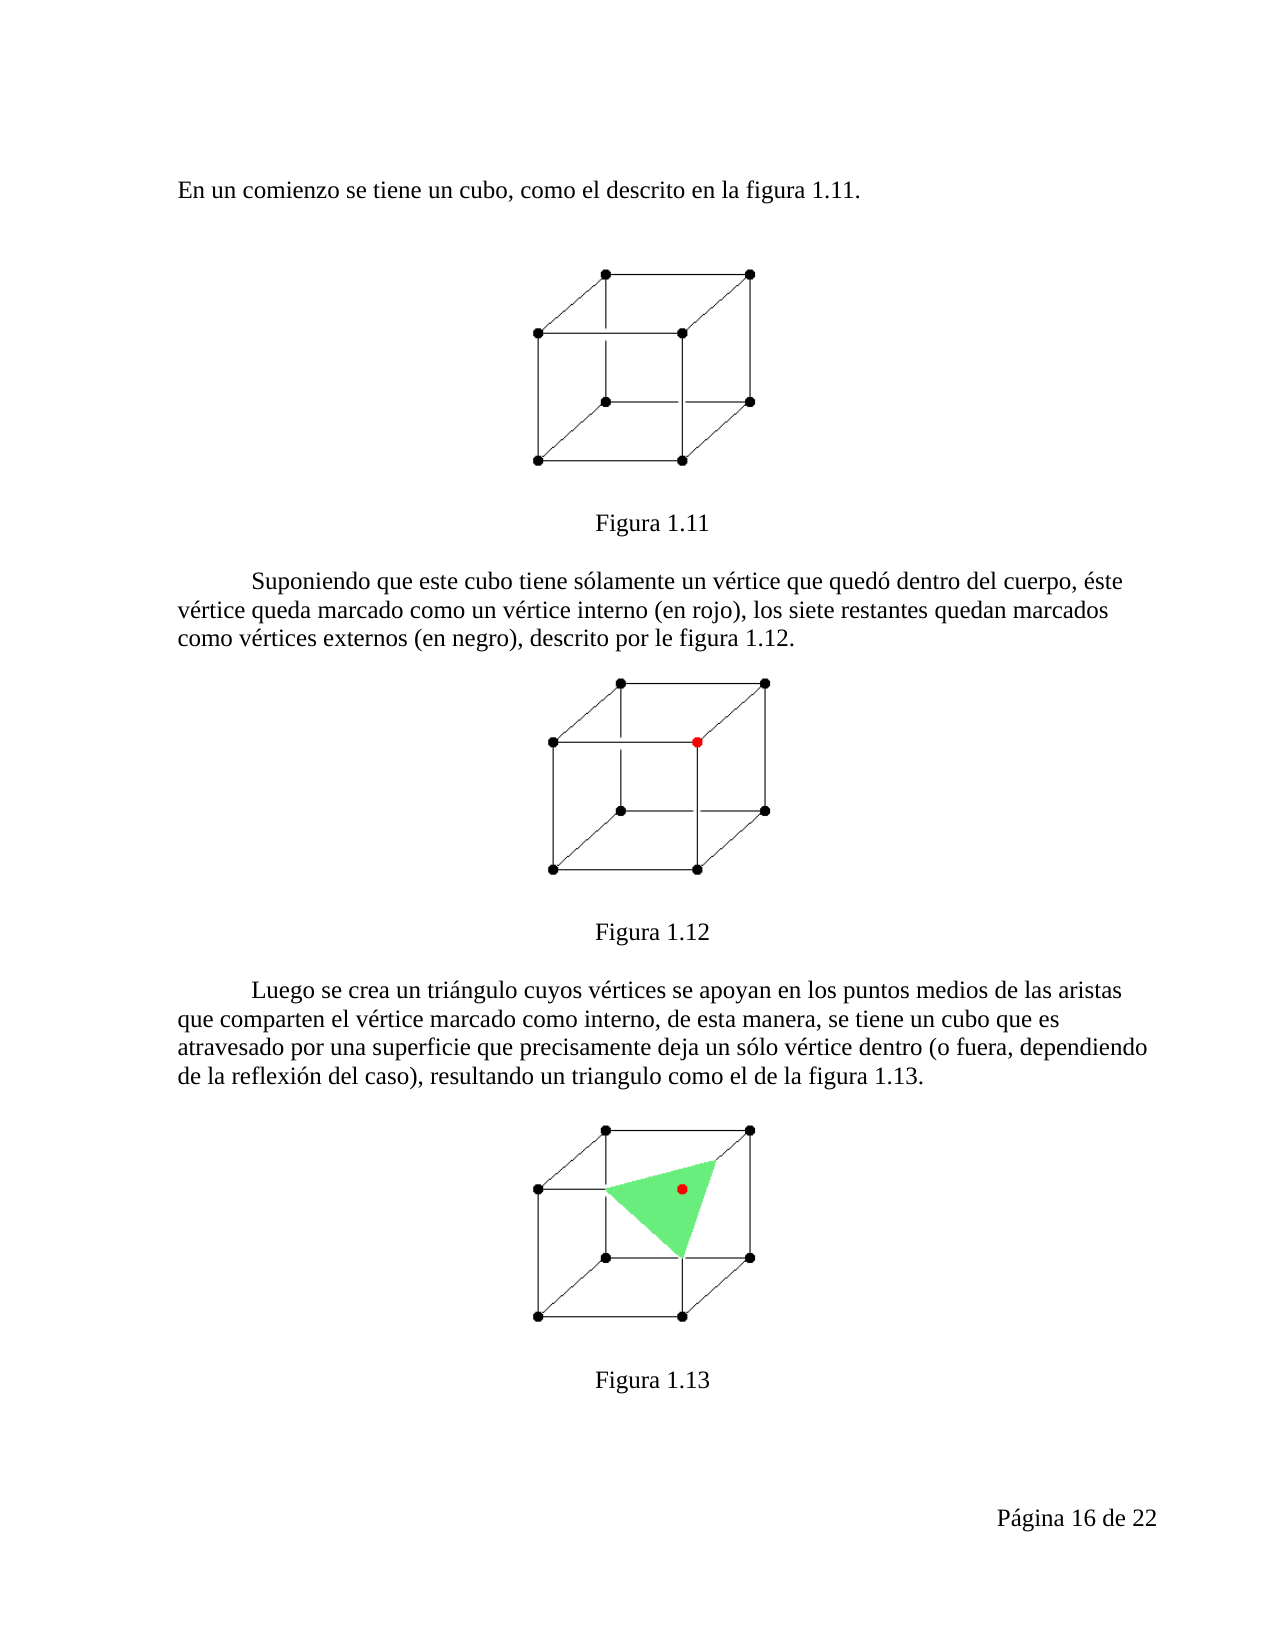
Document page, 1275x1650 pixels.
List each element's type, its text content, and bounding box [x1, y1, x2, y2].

text Luego se crea un triángulo cuyos vértices se apoyan en los puntos medios de las aristas que comparten el vértice marcado como interno, de esta manera, se tiene un cubo que es atravesado por una superficie que precisamente deja un sólo vértice dentro (o fuera, dependiendo de la reflexión del caso), resultando un triangulo como el de la figura 1.13. [177, 975, 1157, 1090]
picture [475, 652, 830, 918]
text En un comienzo se tiene un cubo, como el descrito en la figura 1.11. [177, 176, 1157, 204]
picture [460, 1099, 815, 1365]
picture [460, 243, 815, 509]
text Figura 1.11 [148, 233, 1157, 537]
text Suponiendo que este cubo tiene sólamente un vértice que quedó dentro del cuerpo, éste vértice queda marcado como un vértice interno (en rojo), los siete restantes quedan marcados como vértices externos (en negro), descrito por le figura 1.12. [177, 566, 1157, 652]
text Figura 1.13 [148, 1090, 1157, 1394]
text Figura 1.12 [148, 652, 1157, 946]
